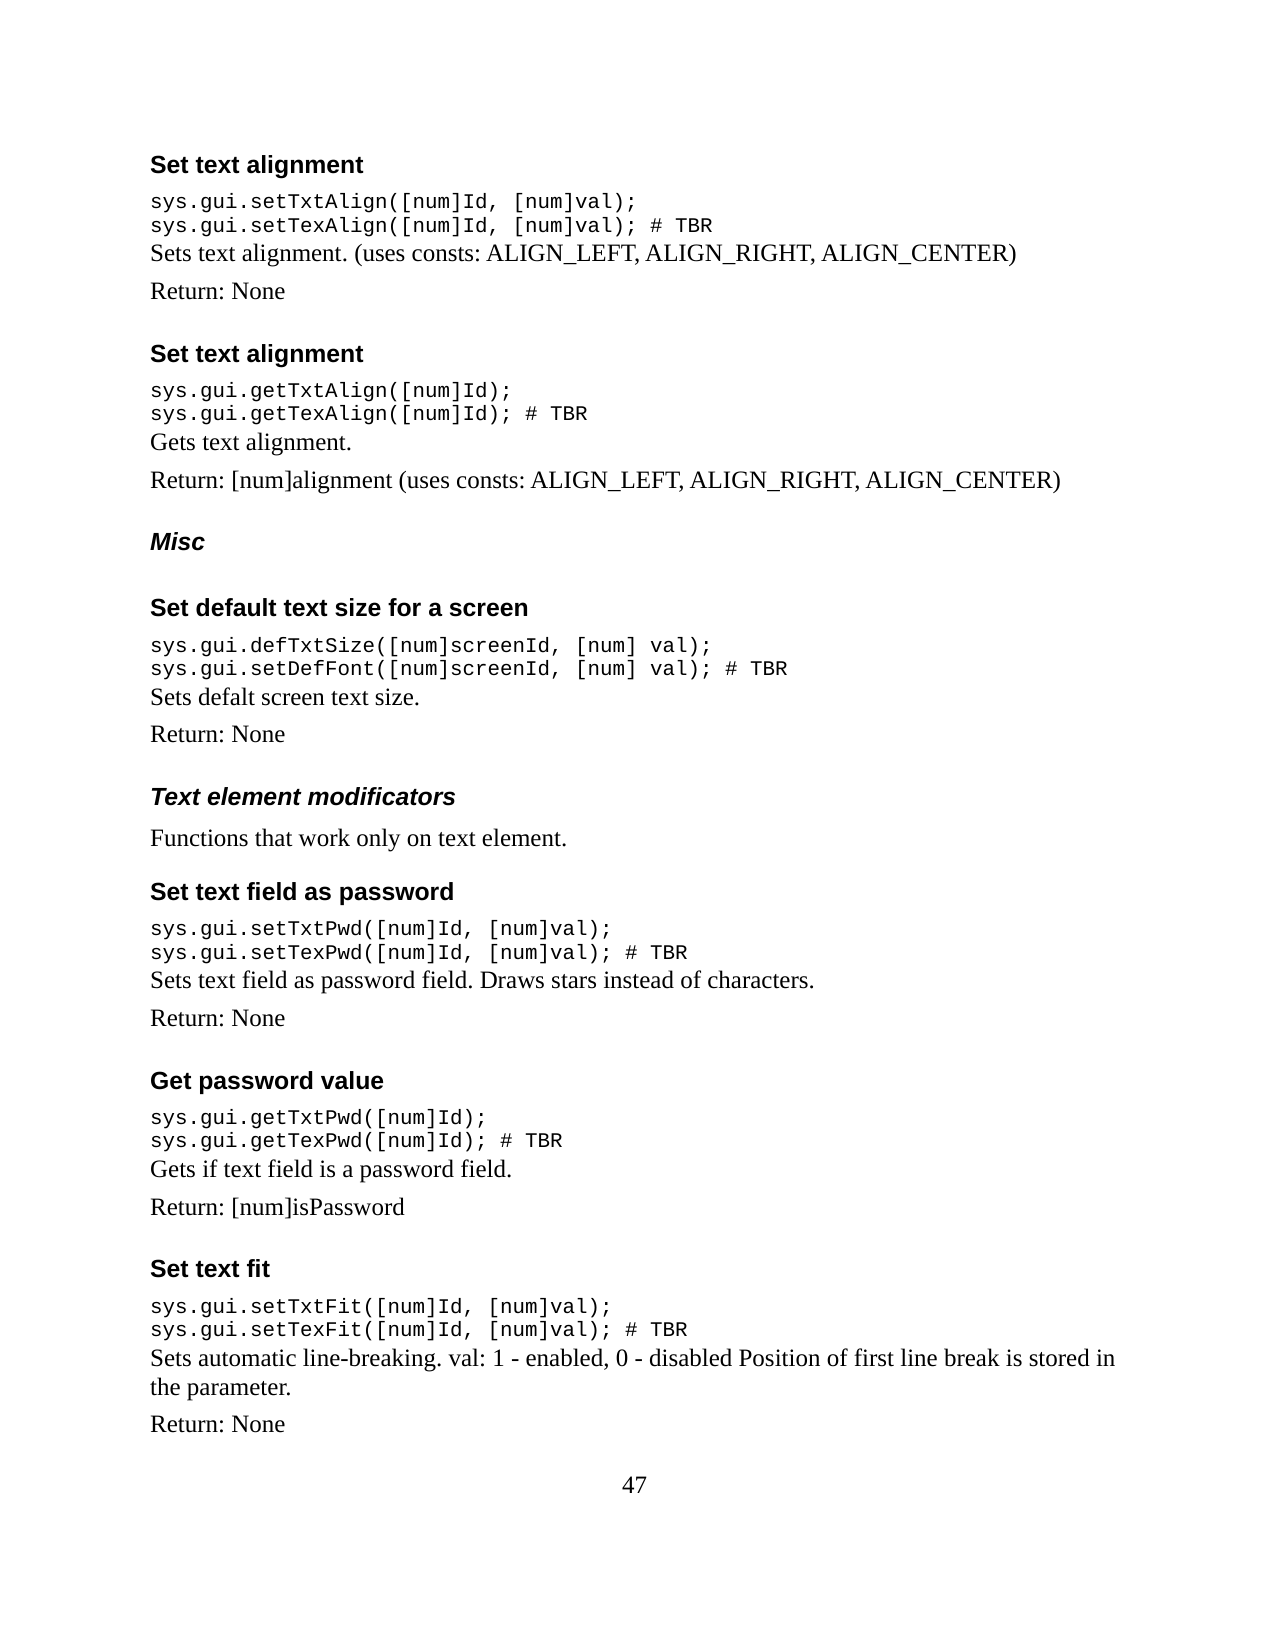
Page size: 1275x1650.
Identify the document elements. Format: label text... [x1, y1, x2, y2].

subtitle Set text alignment [150, 150, 1125, 178]
text Return: None [150, 1409, 1125, 1438]
text Return: [num]isPassword [150, 1192, 1125, 1221]
text sys.gui.getTexAlign([num]Id); # TBR [150, 403, 1125, 427]
subtitle Set text alignment [150, 339, 1125, 367]
text Sets text field as password field. Draws stars instead of characters. [150, 965, 1125, 994]
text Return: None [150, 276, 1125, 305]
text sys.gui.getTxtAlign([num]Id); [150, 380, 1125, 403]
subtitle Text element modificators [150, 782, 1125, 811]
text sys.gui.setTexFit([num]Id, [num]val); # TBR [150, 1319, 1125, 1343]
text sys.gui.setTxtPwd([num]Id, [num]val); [150, 918, 1125, 942]
text Sets automatic line-breaking. val: 1 - enabled, 0 - disabled Position of first line break is stored in the parameter. [150, 1343, 1125, 1400]
text Sets text alignment. (uses consts: ALIGN_LEFT, ALIGN_RIGHT, ALIGN_CENTER) [150, 238, 1125, 267]
text Sets defalt screen text size. [150, 682, 1125, 711]
text sys.gui.setTxtAlign([num]Id, [num]val); [150, 191, 1125, 215]
text sys.gui.getTxtPwd([num]Id); [150, 1107, 1125, 1131]
text sys.gui.setTexPwd([num]Id, [num]val); # TBR [150, 942, 1125, 965]
subtitle Set text fit [150, 1254, 1125, 1283]
text Gets if text field is a password field. [150, 1154, 1125, 1183]
text sys.gui.getTexPwd([num]Id); # TBR [150, 1131, 1125, 1154]
text sys.gui.setTexAlign([num]Id, [num]val); # TBR [150, 215, 1125, 238]
subtitle Set default text size for a screen [150, 593, 1125, 622]
text sys.gui.setDefFont([num]screenId, [num] val); # TBR [150, 658, 1125, 682]
subtitle Set text field as password [150, 877, 1125, 906]
text Gets text alignment. [150, 427, 1125, 456]
text Return: [num]alignment (uses consts: ALIGN_LEFT, ALIGN_RIGHT, ALIGN_CENTER) [150, 465, 1125, 493]
text Functions that work only on text element. [150, 823, 1125, 852]
subtitle Get password value [150, 1066, 1125, 1094]
text Return: None [150, 719, 1125, 748]
subtitle Misc [150, 527, 1125, 556]
text sys.gui.defTxtSize([num]screenId, [num] val); [150, 634, 1125, 658]
text Return: None [150, 1003, 1125, 1032]
text sys.gui.setTxtFit([num]Id, [num]val); [150, 1296, 1125, 1319]
